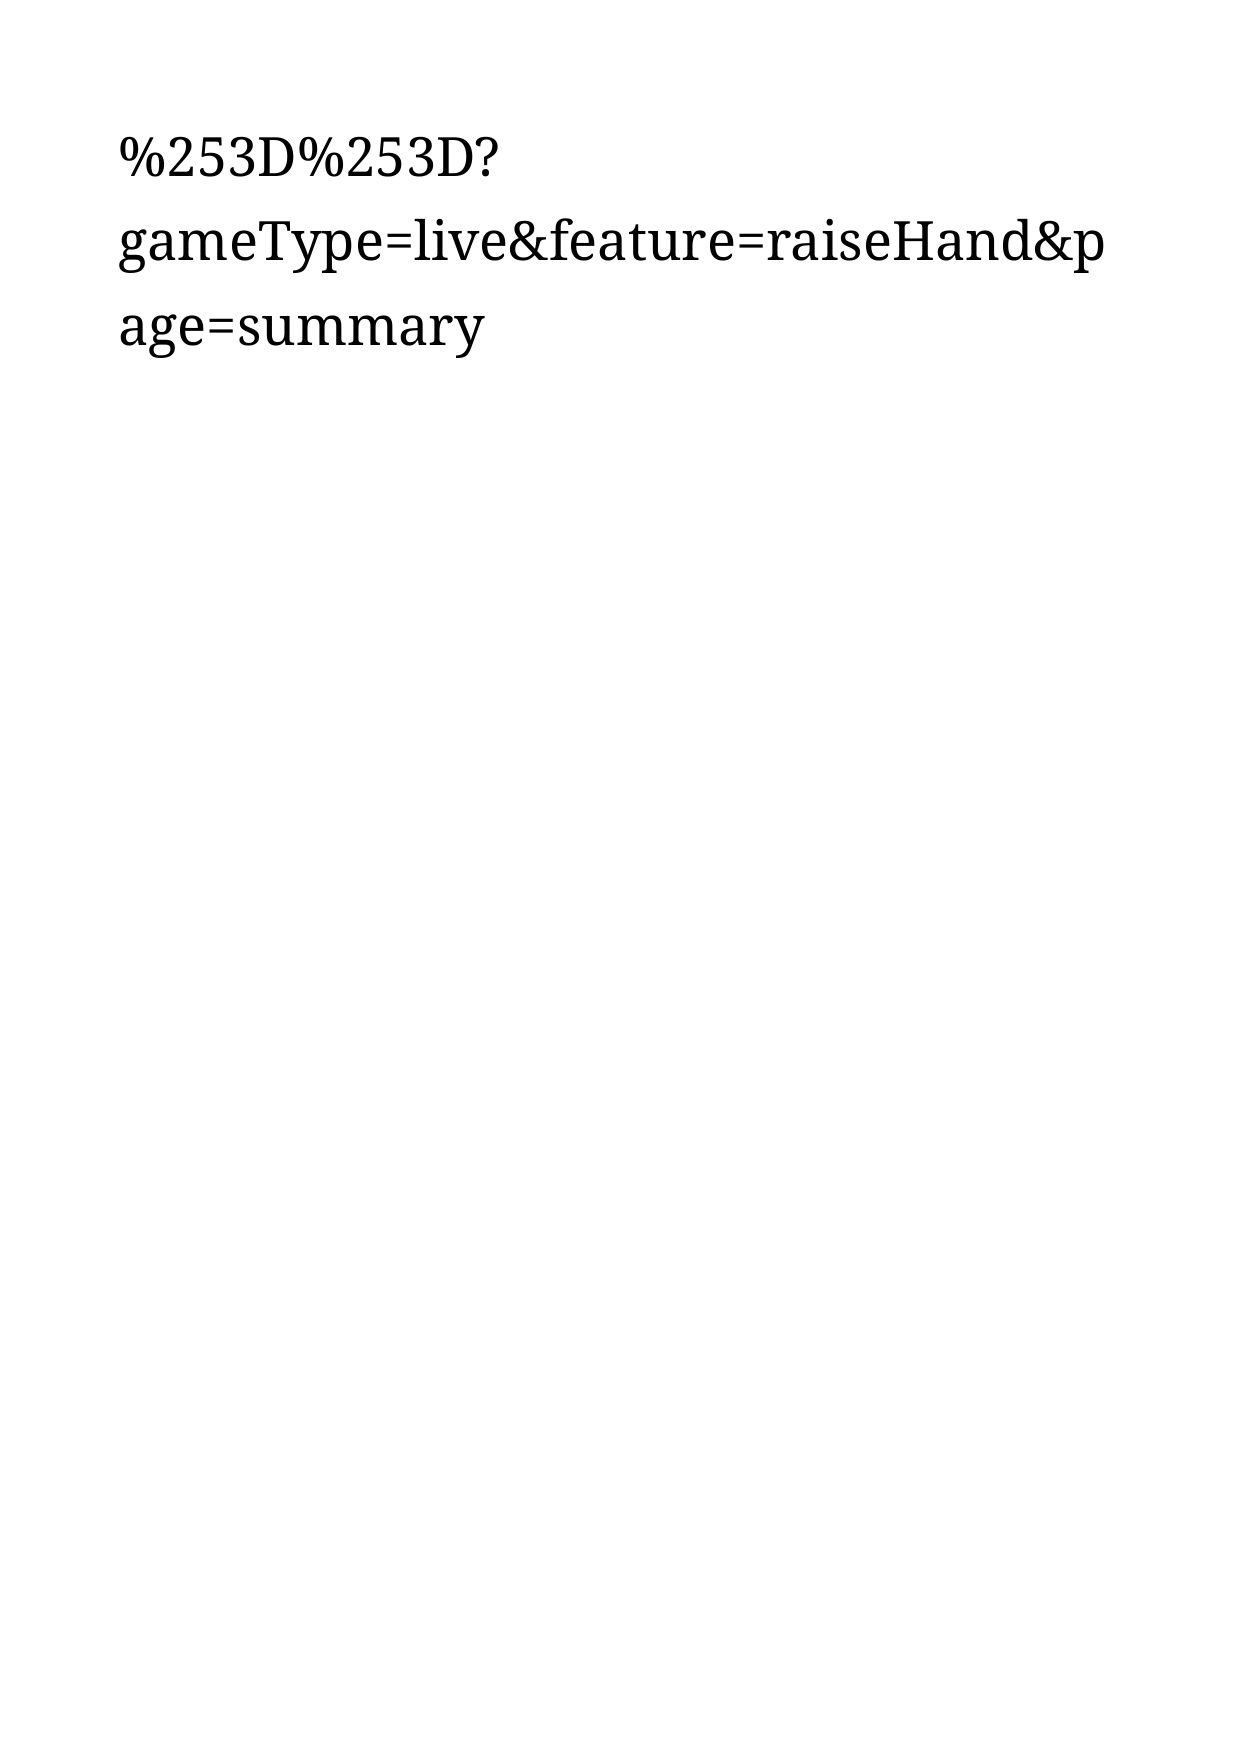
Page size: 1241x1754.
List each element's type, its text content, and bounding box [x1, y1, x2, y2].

text %253D%253D?gameType=live&feature=raiseHand&page=summary [118, 118, 1122, 361]
